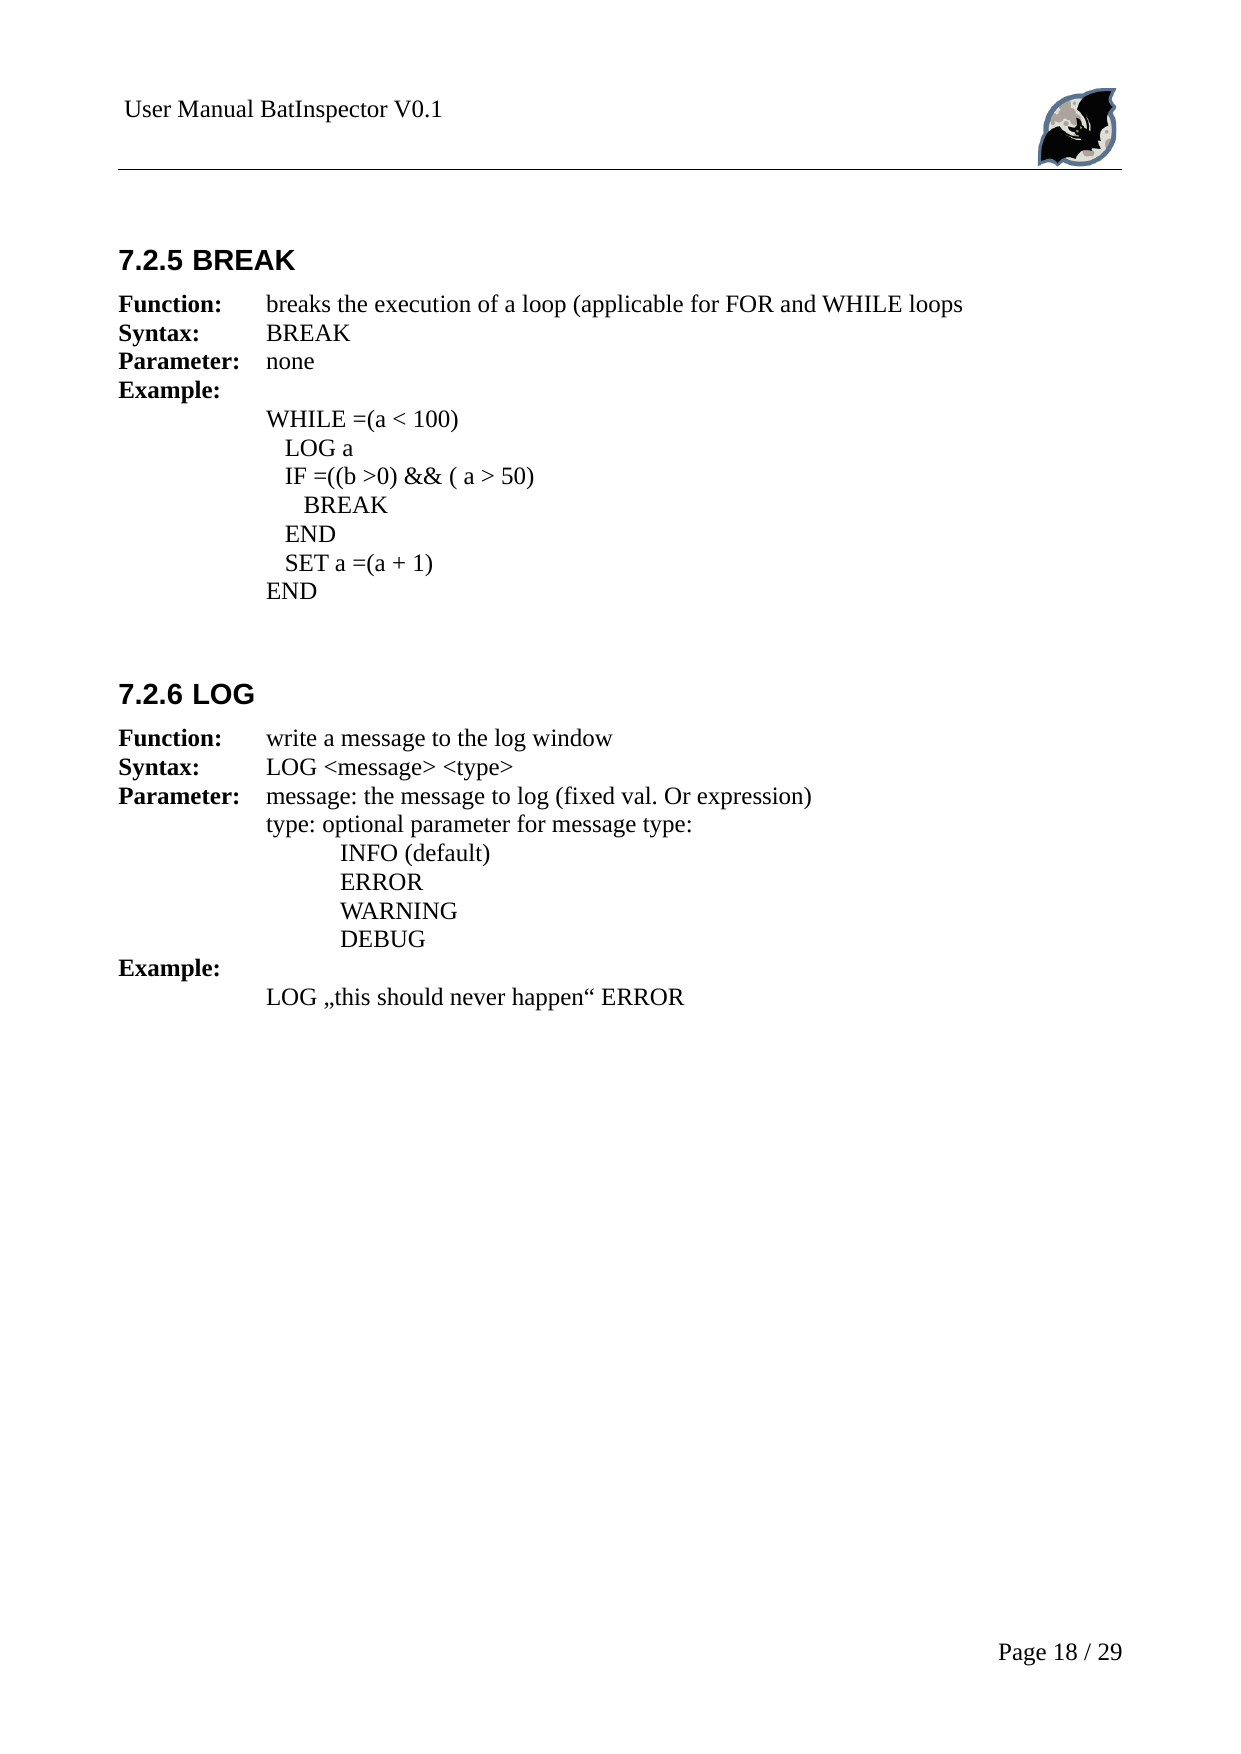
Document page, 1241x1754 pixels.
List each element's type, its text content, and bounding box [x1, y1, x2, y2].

text Function: write a message to the log window [118, 723, 1122, 752]
text END [118, 519, 1122, 548]
subtitle LOG [118, 677, 1122, 711]
text Function: breaks the execution of a loop (applicable for FOR and WHILE loops [118, 289, 1122, 318]
text IF =((b >0) && ( a > 50) [118, 461, 1122, 490]
text LOG a [118, 433, 1122, 461]
text Syntax: BREAK [118, 318, 1122, 346]
subtitle BREAK [118, 243, 1122, 276]
picture [1037, 88, 1117, 167]
text Parameter: message: the message to log (fixed val. Or expression) type: optional parameter for message type: INFO (default) ERROR [118, 781, 1122, 896]
text END [118, 576, 1122, 605]
text BREAK [118, 490, 1122, 519]
text Example: WHILE =(a < 100) [118, 375, 1122, 433]
text Parameter: none [118, 346, 1122, 375]
text Example: LOG „this should never happen“ ERROR [118, 953, 1122, 1011]
text DEBUG [118, 924, 1122, 953]
text Syntax: LOG <message> <type> [118, 752, 1122, 781]
text WARNING [118, 896, 1122, 924]
text SET a =(a + 1) [118, 548, 1122, 576]
